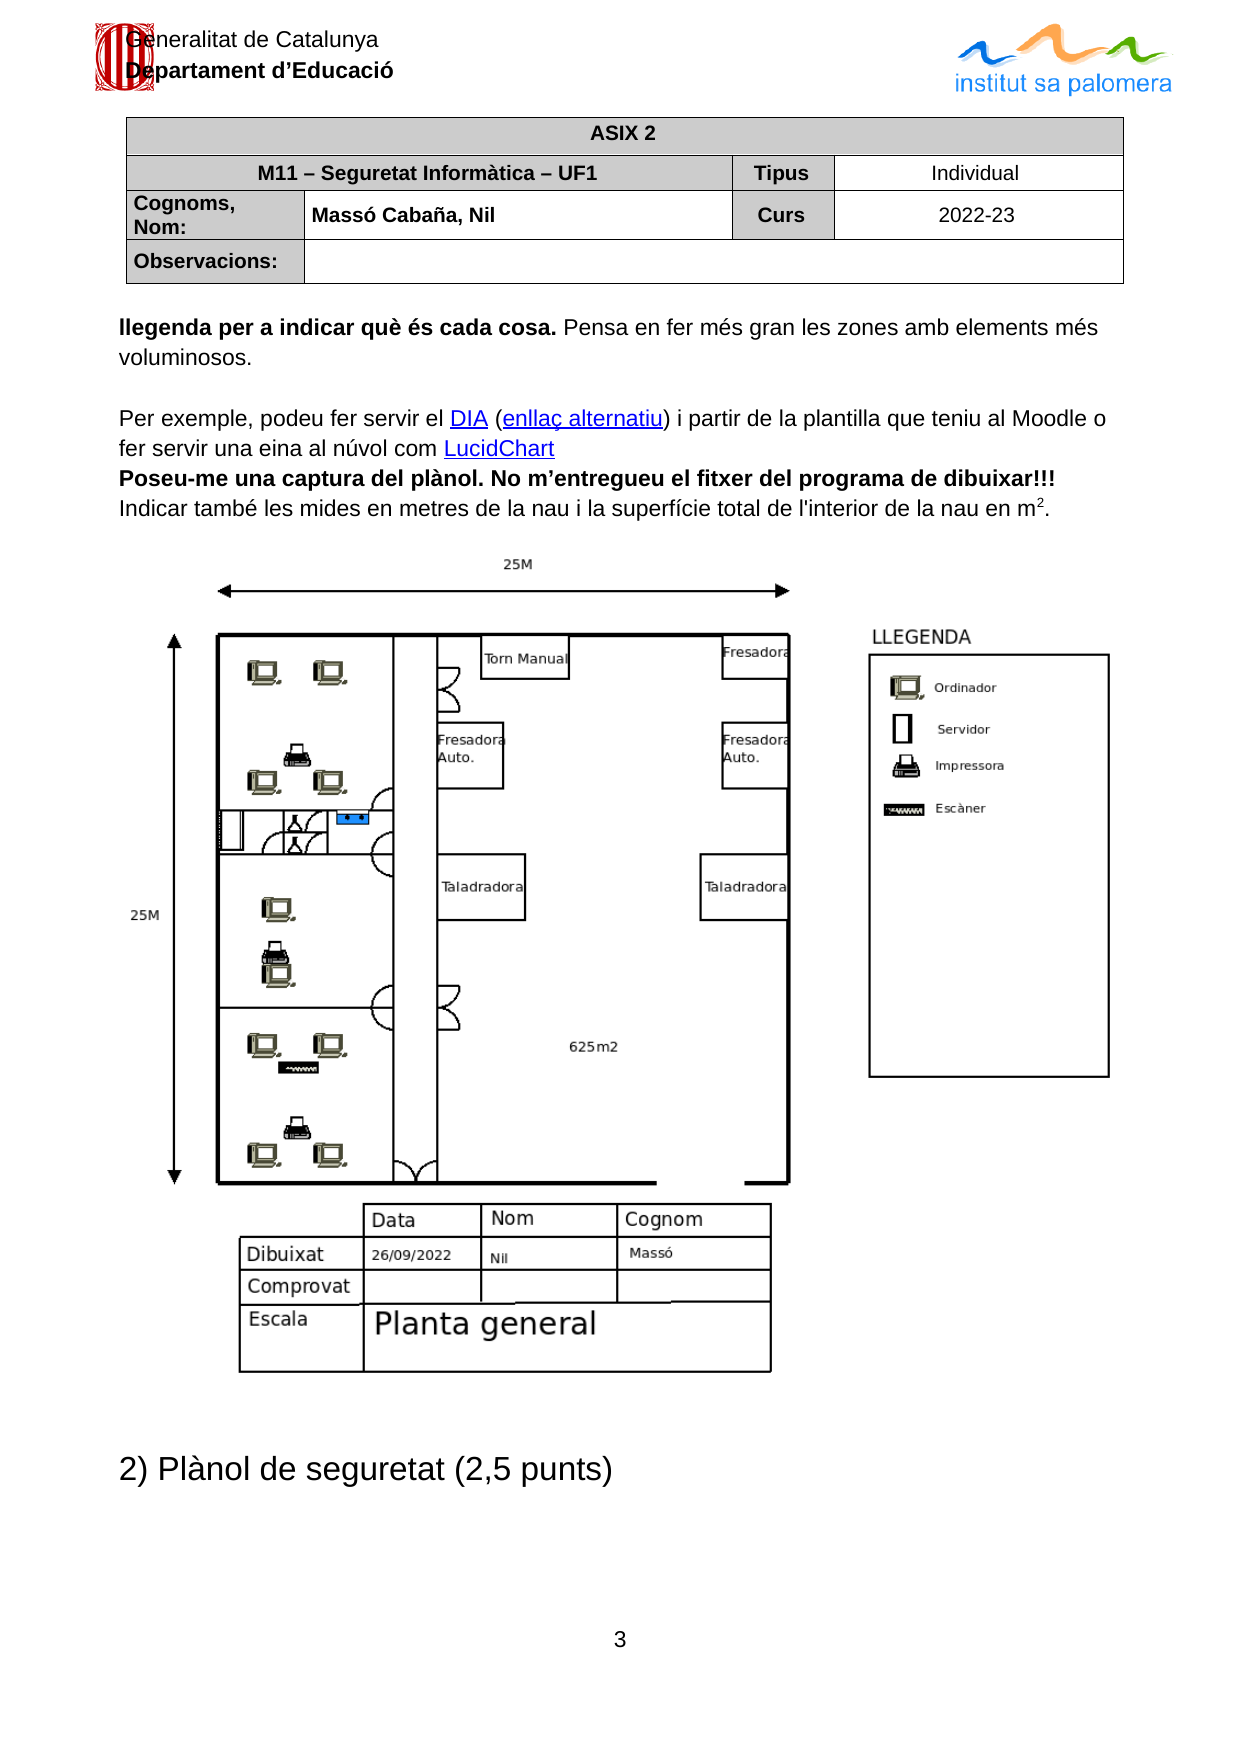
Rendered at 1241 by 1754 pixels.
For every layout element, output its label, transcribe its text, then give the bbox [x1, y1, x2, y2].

text Per exemple, podeu fer servir el DIA (enllaç alternatiu) i partir de la plantilla que teniu al Moodle o fer servir una eina al núvol com LucidChart [119, 404, 1121, 461]
text Poseu-me una captura del plànol. No m’entregueu el fitxer del programa de dibuixar!!! [119, 465, 1121, 491]
text llegenda per a indicar què és cada cosa. Pensa en fer més gran les zones amb elements més voluminosos. [119, 314, 1121, 370]
picture [129, 555, 1111, 1374]
picture [948, 21, 1177, 100]
text Indicar també les mides en metres de la nau i la superfície total de l'interior de la nau en m2. [119, 495, 1121, 521]
picture [93, 21, 155, 93]
subtitle 2) Plànol de seguretat (2,5 punts) [119, 1449, 1121, 1488]
